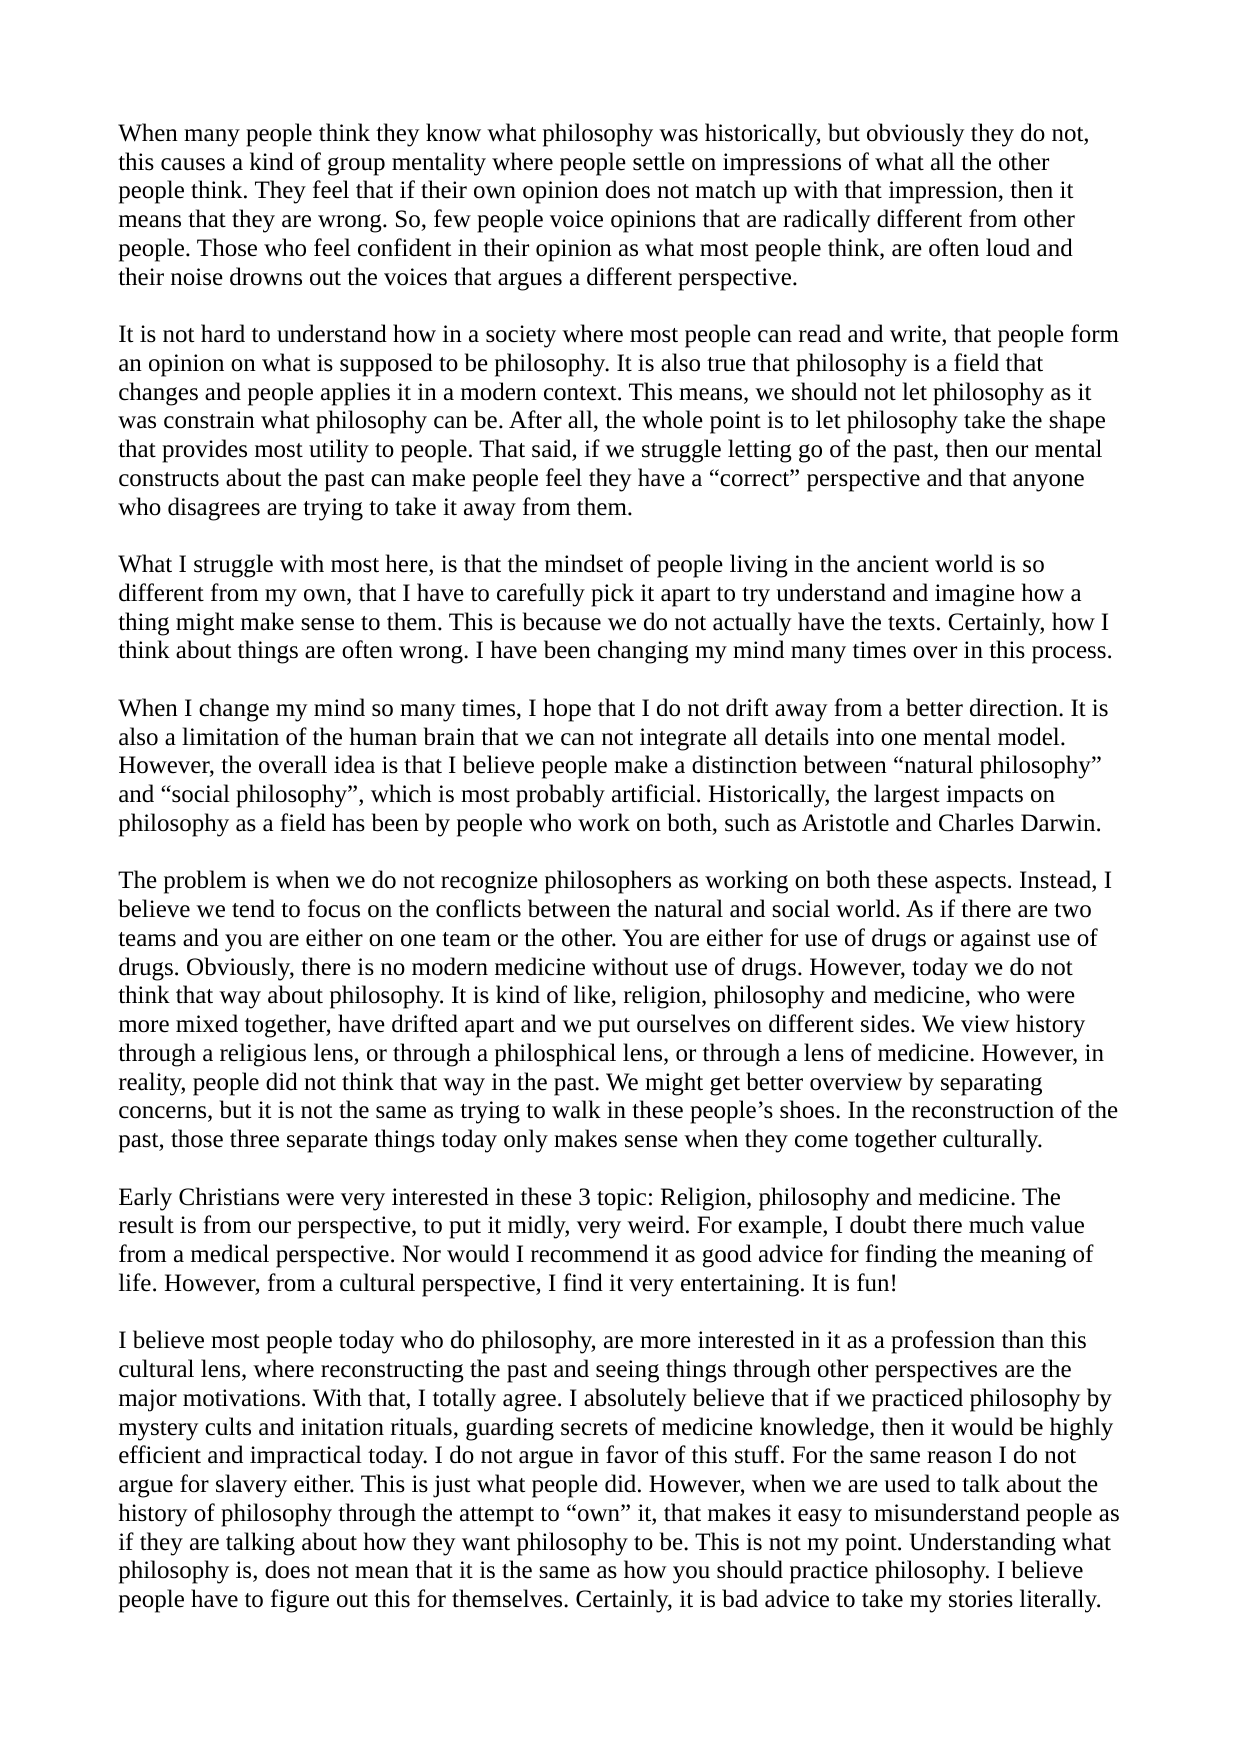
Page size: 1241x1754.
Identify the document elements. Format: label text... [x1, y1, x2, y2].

text Early Christians were very interested in these 3 topic: Religion, philosophy and medicine. The result is from our perspective, to put it midly, very weird. For example, I doubt there much value from a medical perspective. Nor would I recommend it as good advice for finding the meaning of life. However, from a cultural perspective, I find it very entertaining. It is fun! [118, 1182, 1122, 1297]
text I believe most people today who do philosophy, are more interested in it as a profession than this cultural lens, where reconstructing the past and seeing things through other perspectives are the major motivations. With that, I totally agree. I absolutely believe that if we practiced philosophy by mystery cults and initation rituals, guarding secrets of medicine knowledge, then it would be highly efficient and impractical today. I do not argue in favor of this stuff. For the same reason I do not argue for slavery either. This is just what people did. However, when we are used to talk about the history of philosophy through the attempt to “own” it, that makes it easy to misunderstand people as if they are talking about how they want philosophy to be. This is not my point. Understanding what philosophy is, does not mean that it is the same as how you should practice philosophy. I believe people have to figure out this for themselves. Certainly, it is bad advice to take my stories literally. [118, 1326, 1122, 1613]
text When I change my mind so many times, I hope that I do not drift away from a better direction. It is also a limitation of the human brain that we can not integrate all details into one mental model. However, the overall idea is that I believe people make a distinction between “natural philosophy” and “social philosophy”, which is most probably artificial. Historically, the largest impacts on philosophy as a field has been by people who work on both, such as Aristotle and Charles Darwin. [118, 693, 1122, 837]
text When many people think they know what philosophy was historically, but obviously they do not, this causes a kind of group mentality where people settle on impressions of what all the other people think. They feel that if their own opinion does not match up with that impression, then it means that they are wrong. So, few people voice opinions that are radically different from other people. Those who feel confident in their opinion as what most people think, are often loud and their noise drowns out the voices that argues a different perspective. [118, 118, 1122, 291]
text The problem is when we do not recognize philosophers as working on both these aspects. Instead, I believe we tend to focus on the conflicts between the natural and social world. As if there are two teams and you are either on one team or the other. You are either for use of drugs or against use of drugs. Obviously, there is no modern medicine without use of drugs. However, today we do not think that way about philosophy. It is kind of like, religion, philosophy and medicine, who were more mixed together, have drifted apart and we put ourselves on different sides. We view history through a religious lens, or through a philosphical lens, or through a lens of medicine. However, in reality, people did not think that way in the past. We might get better overview by separating concerns, but it is not the same as trying to walk in these people’s shoes. In the reconstruction of the past, those three separate things today only makes sense when they come together culturally. [118, 866, 1122, 1153]
text What I struggle with most here, is that the mindset of people living in the ancient world is so different from my own, that I have to carefully pick it apart to try understand and imagine how a thing might make sense to them. This is because we do not actually have the texts. Certainly, how I think about things are often wrong. I have been changing my mind many times over in this process. [118, 549, 1122, 664]
text It is not hard to understand how in a society where most people can read and write, that people form an opinion on what is supposed to be philosophy. It is also true that philosophy is a field that changes and people applies it in a modern context. This means, we should not let philosophy as it was constrain what philosophy can be. After all, the whole point is to let philosophy take the shape that provides most utility to people. That said, if we struggle letting go of the past, then our mental constructs about the past can make people feel they have a “correct” perspective and that anyone who disagrees are trying to take it away from them. [118, 319, 1122, 521]
